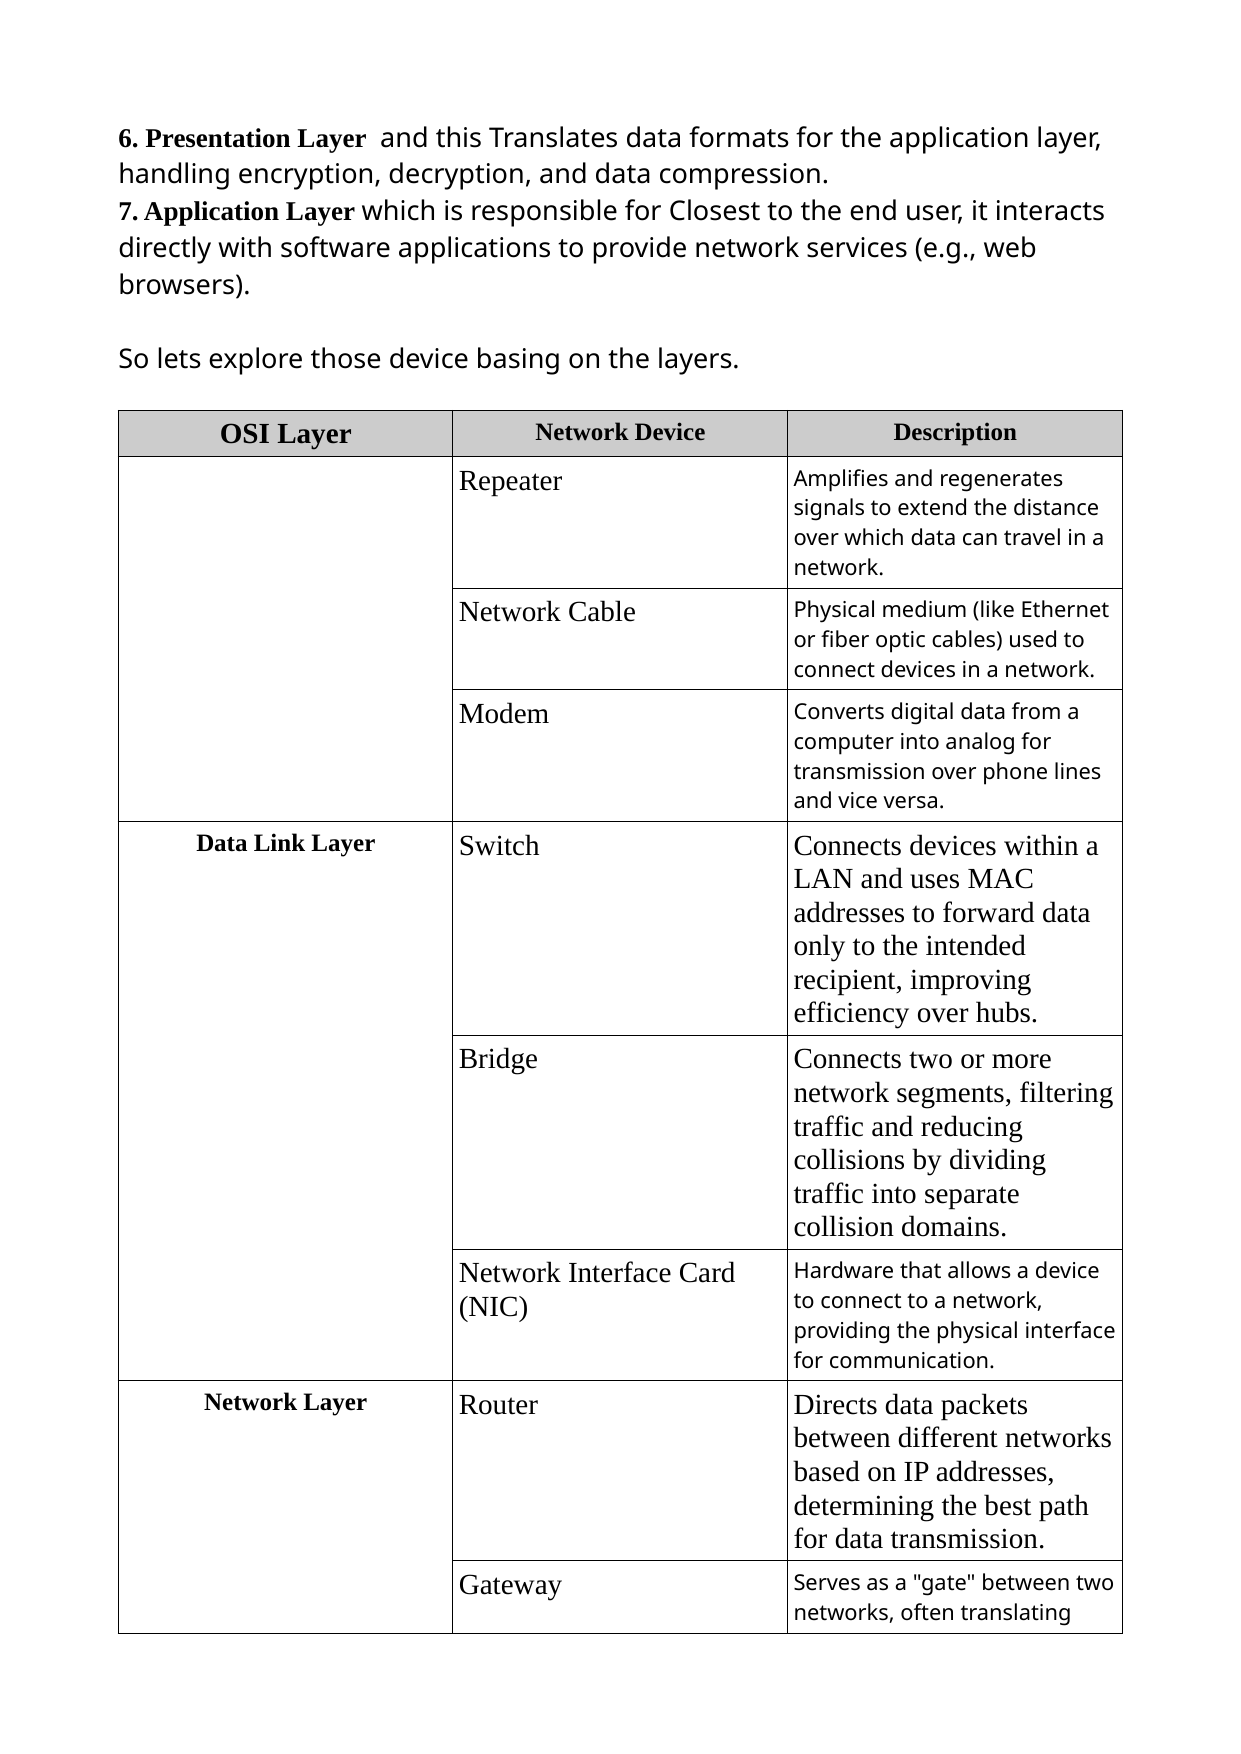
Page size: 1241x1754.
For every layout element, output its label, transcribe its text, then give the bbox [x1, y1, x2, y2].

table_cell Hardware that allows a device to connect to a network, providing the physical interface for communication. [788, 1250, 1122, 1380]
table_cell Data Link Layer [119, 822, 452, 1380]
table_cell Network Layer [119, 1381, 452, 1632]
table_cell Router [453, 1381, 787, 1560]
table_cell [119, 457, 452, 821]
table_cell Network Interface Card (NIC) [453, 1250, 787, 1380]
table_cell Serves as a "gate" between two networks, often translating [788, 1561, 1122, 1632]
table_header Description [788, 411, 1122, 456]
text So lets explore those device basing on the layers. [118, 339, 1122, 376]
table_cell Gateway [453, 1561, 787, 1632]
table_cell Bridge [453, 1036, 787, 1248]
text 7. Application Layer which is responsible for Closest to the end user, it interacts directly with software applications to provide network services (e.g., web browsers). [118, 192, 1122, 302]
table_cell Connects devices within a LAN and uses MAC addresses to forward data only to the intended recipient, improving efficiency over hubs. [788, 822, 1122, 1035]
table_cell Modem [453, 690, 787, 821]
table_cell Amplifies and regenerates signals to extend the distance over which data can travel in a network. [788, 457, 1122, 587]
table_header OSI Layer [119, 411, 452, 456]
table_cell Directs data packets between different networks based on IP addresses, determining the best path for data transmission. [788, 1381, 1122, 1560]
table_cell Switch [453, 822, 787, 1035]
table_cell Physical medium (like Ethernet or fiber optic cables) used to connect devices in a network. [788, 589, 1122, 689]
table_header Network Device [453, 411, 787, 456]
table_cell Repeater [453, 457, 787, 587]
text 6. Presentation Layer and this Translates data formats for the application layer, handling encryption, decryption, and data compression. [118, 118, 1122, 192]
table_cell Network Cable [453, 589, 787, 689]
table_cell Converts digital data from a computer into analog for transmission over phone lines and vice versa. [788, 690, 1122, 821]
table_cell Connects two or more network segments, filtering traffic and reducing collisions by dividing traffic into separate collision domains. [788, 1036, 1122, 1248]
